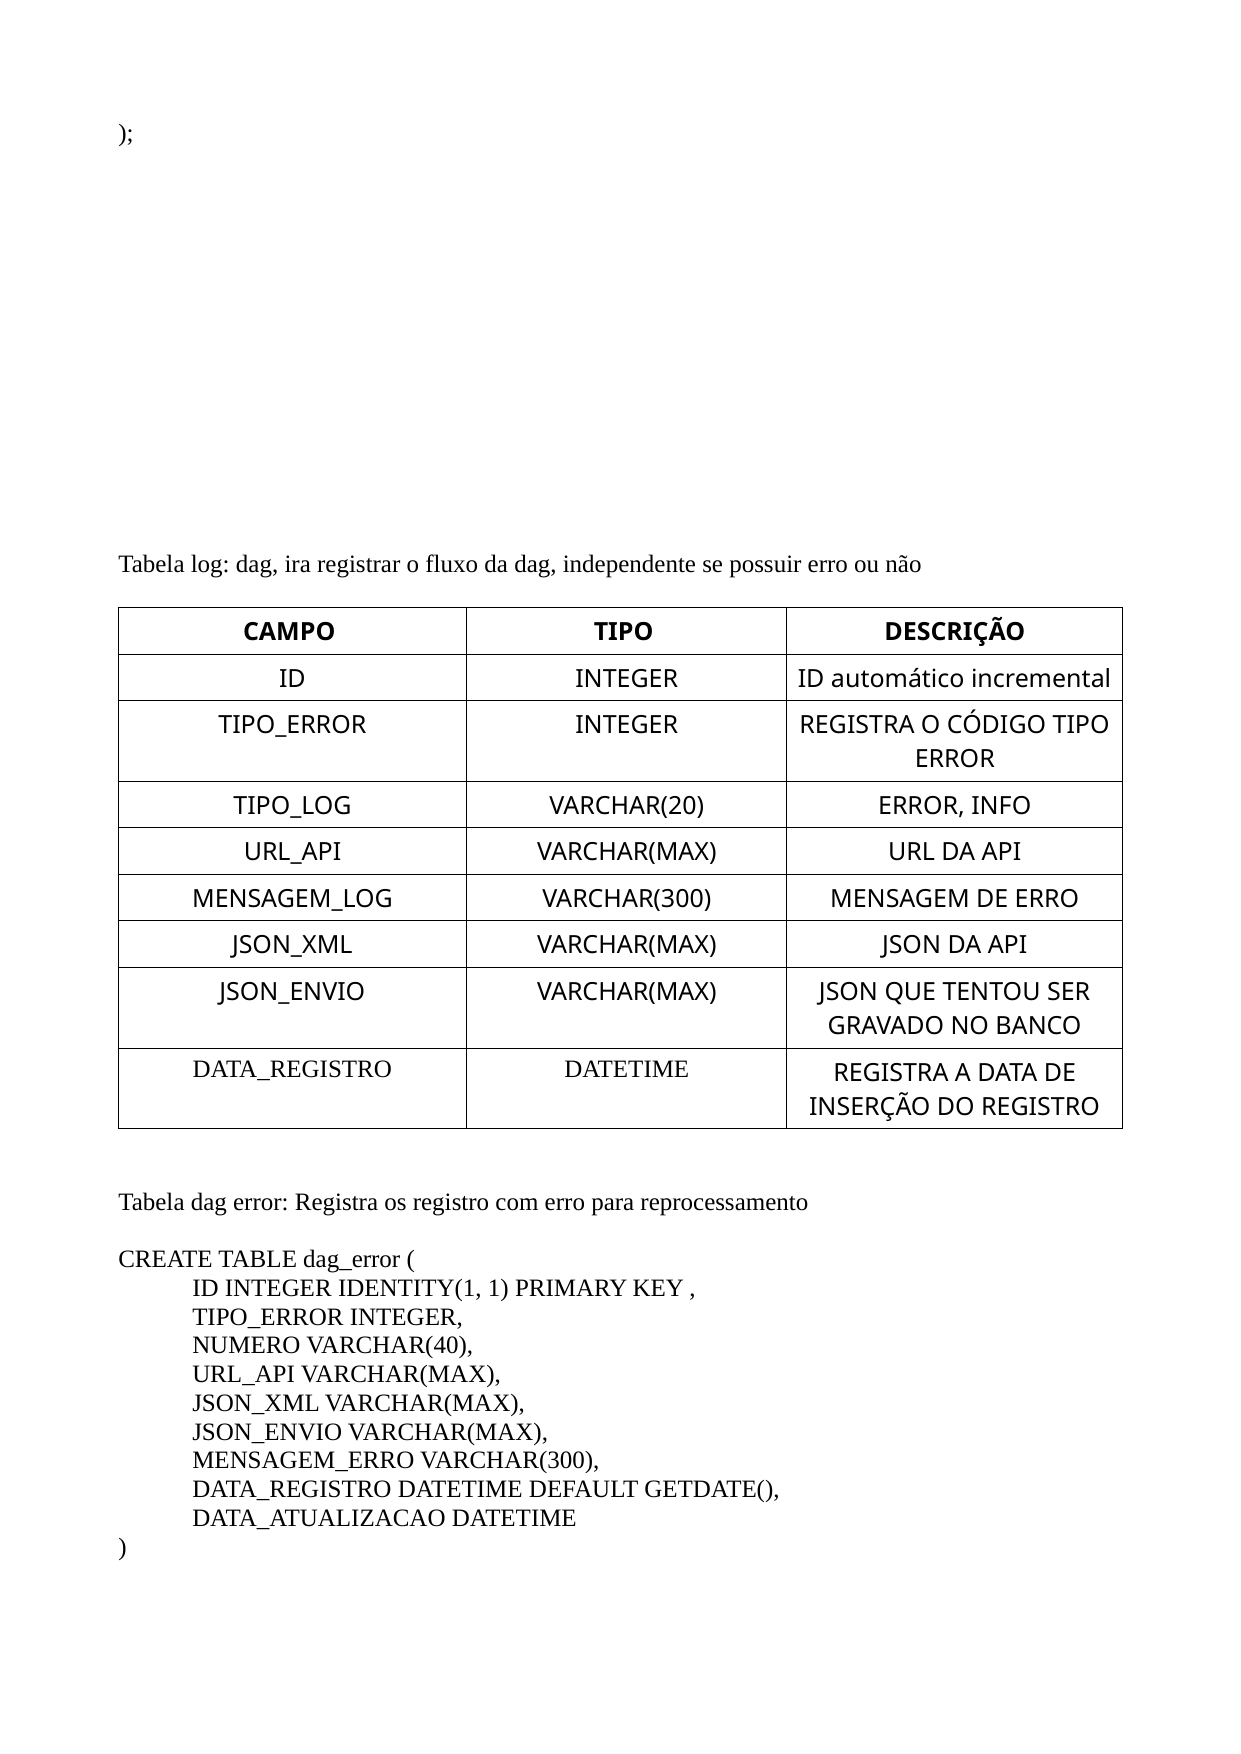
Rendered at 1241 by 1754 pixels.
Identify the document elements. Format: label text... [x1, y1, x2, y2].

text NUMERO VARCHAR(40), [118, 1330, 1122, 1359]
table_cell URL_API [119, 828, 466, 874]
text ); [118, 118, 1122, 147]
text URL_API VARCHAR(MAX), [118, 1359, 1122, 1388]
text TIPO_ERROR INTEGER, [118, 1302, 1122, 1330]
table_cell MENSAGEM_LOG [119, 875, 466, 920]
table_cell INTEGER [467, 655, 786, 700]
text Tabela dag error: Registra os registro com erro para reprocessamento [118, 1187, 1122, 1215]
table_cell VARCHAR(MAX) [467, 828, 786, 874]
table_cell VARCHAR(MAX) [467, 921, 786, 967]
text JSON_ENVIO VARCHAR(MAX), [118, 1417, 1122, 1445]
table_cell URL DA API [787, 828, 1122, 874]
table_cell DATETIME [467, 1049, 786, 1128]
table_cell JSON_ENVIO [119, 968, 466, 1047]
table_cell MENSAGEM DE ERRO [787, 875, 1122, 920]
text ID INTEGER IDENTITY(1, 1) PRIMARY KEY , [118, 1273, 1122, 1302]
table_cell JSON DA API [787, 921, 1122, 967]
table_cell TIPO_ERROR [119, 701, 466, 781]
text DATA_ATUALIZACAO DATETIME [118, 1503, 1122, 1532]
table_cell INTEGER [467, 701, 786, 781]
table_cell ERROR, INFO [787, 782, 1122, 827]
table_cell JSON_XML [119, 921, 466, 967]
text CREATE TABLE dag_error ( [118, 1244, 1122, 1273]
table_cell DATA_REGISTRO [119, 1049, 466, 1128]
table_header CAMPO [119, 608, 466, 653]
table_cell JSON QUE TENTOU SER GRAVADO NO BANCO [787, 968, 1122, 1047]
text DATA_REGISTRO DATETIME DEFAULT GETDATE(), [118, 1474, 1122, 1503]
table_header DESCRIÇÃO [787, 608, 1122, 653]
text MENSAGEM_ERRO VARCHAR(300), [118, 1445, 1122, 1474]
table_cell ID [119, 655, 466, 700]
table_cell REGISTRA O CÓDIGO TIPO ERROR [787, 701, 1122, 781]
table_cell TIPO_LOG [119, 782, 466, 827]
text Tabela log: dag, ira registrar o fluxo da dag, independente se possuir erro ou não [118, 549, 1122, 578]
table_cell VARCHAR(MAX) [467, 968, 786, 1047]
text JSON_XML VARCHAR(MAX), [118, 1388, 1122, 1417]
table_cell VARCHAR(300) [467, 875, 786, 920]
table_cell ID automático incremental [787, 655, 1122, 700]
table_header TIPO [467, 608, 786, 653]
text ) [118, 1532, 1122, 1560]
table_cell VARCHAR(20) [467, 782, 786, 827]
table_cell REGISTRA A DATA DE INSERÇÃO DO REGISTRO [787, 1049, 1122, 1128]
